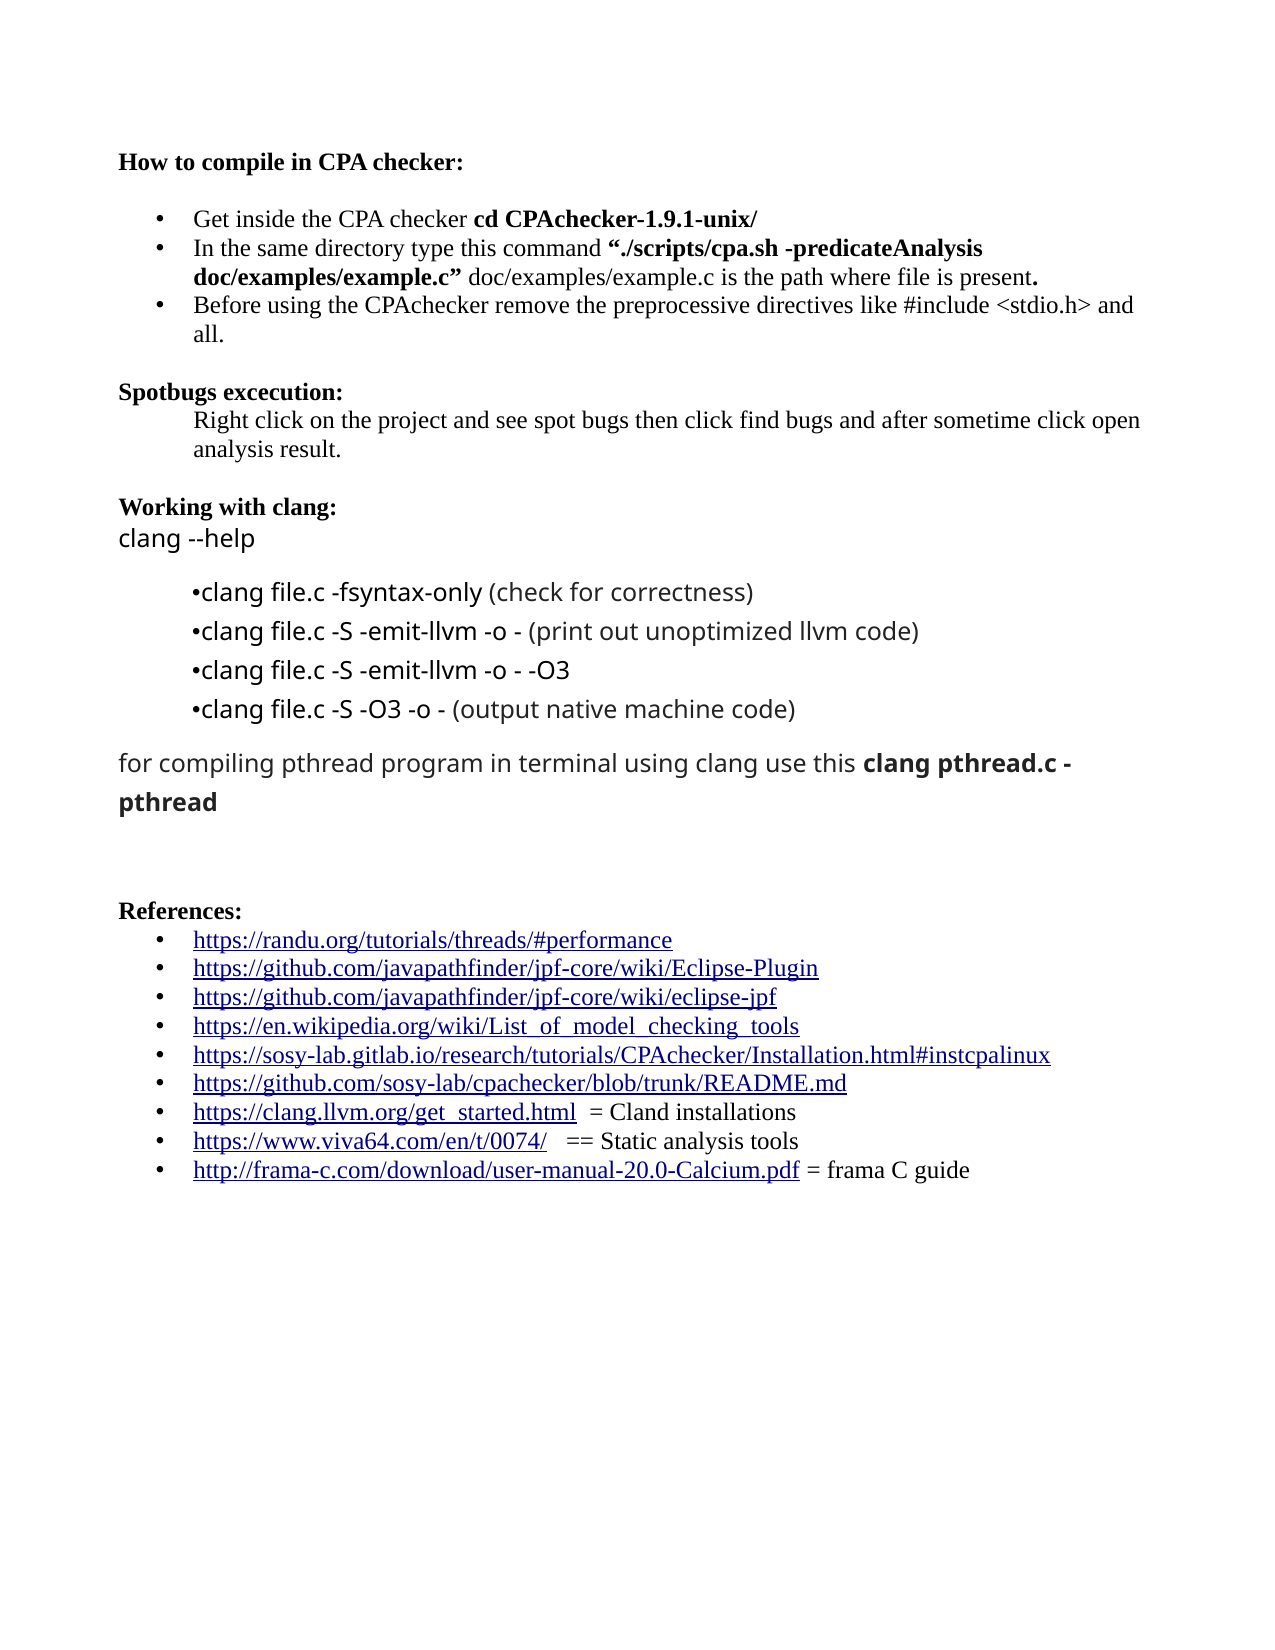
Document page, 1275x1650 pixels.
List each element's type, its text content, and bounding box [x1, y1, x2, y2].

text Working with clang: [118, 492, 1157, 521]
list https://clang.llvm.org/get_started.html = Cland installations [156, 1097, 1157, 1126]
list clang file.c -S -emit-llvm -o - -O3 [118, 653, 1157, 687]
list https://en.wikipedia.org/wiki/List_of_model_checking_tools [156, 1011, 1157, 1040]
text clang --help [118, 521, 1157, 555]
list Before using the CPAchecker remove the preprocessive directives like #include <stdio.h> and all. [156, 291, 1157, 348]
list https://github.com/javapathfinder/jpf-core/wiki/Eclipse-Plugin [156, 953, 1157, 982]
list Get inside the CPA checker cd CPAchecker-1.9.1-unix/ [156, 204, 1157, 233]
list https://github.com/javapathfinder/jpf-core/wiki/eclipse-jpf [156, 982, 1157, 1011]
list http://frama-c.com/download/user-manual-20.0-Calcium.pdf = frama C guide [156, 1155, 1157, 1183]
list clang file.c -fsyntax-only (check for correctness) [118, 574, 1157, 608]
list https://randu.org/tutorials/threads/#performance [156, 925, 1157, 953]
text References: [118, 896, 1157, 925]
list https://sosy-lab.gitlab.io/research/tutorials/CPAchecker/Installation.html#instcpalinux [156, 1040, 1157, 1068]
text Spotbugs excecution: [118, 377, 1157, 406]
list clang file.c -S -emit-llvm -o - (print out unoptimized llvm code) [118, 613, 1157, 648]
text How to compile in CPA checker: [118, 147, 1157, 176]
list https://www.viva64.com/en/t/0074/ == Static analysis tools [156, 1126, 1157, 1155]
text for compiling pthread program in terminal using clang use this clang pthread.c -pthread [118, 746, 1157, 819]
list Right click on the project and see spot bugs then click find bugs and after sometime click open analysis result. [156, 406, 1157, 463]
list clang file.c -S -O3 -o - (output native machine code) [118, 692, 1157, 726]
list https://github.com/sosy-lab/cpachecker/blob/trunk/README.md [156, 1068, 1157, 1097]
list In the same directory type this command “./scripts/cpa.sh -predicateAnalysis doc/examples/example.c” doc/examples/example.c is the path where file is present. [156, 233, 1157, 291]
